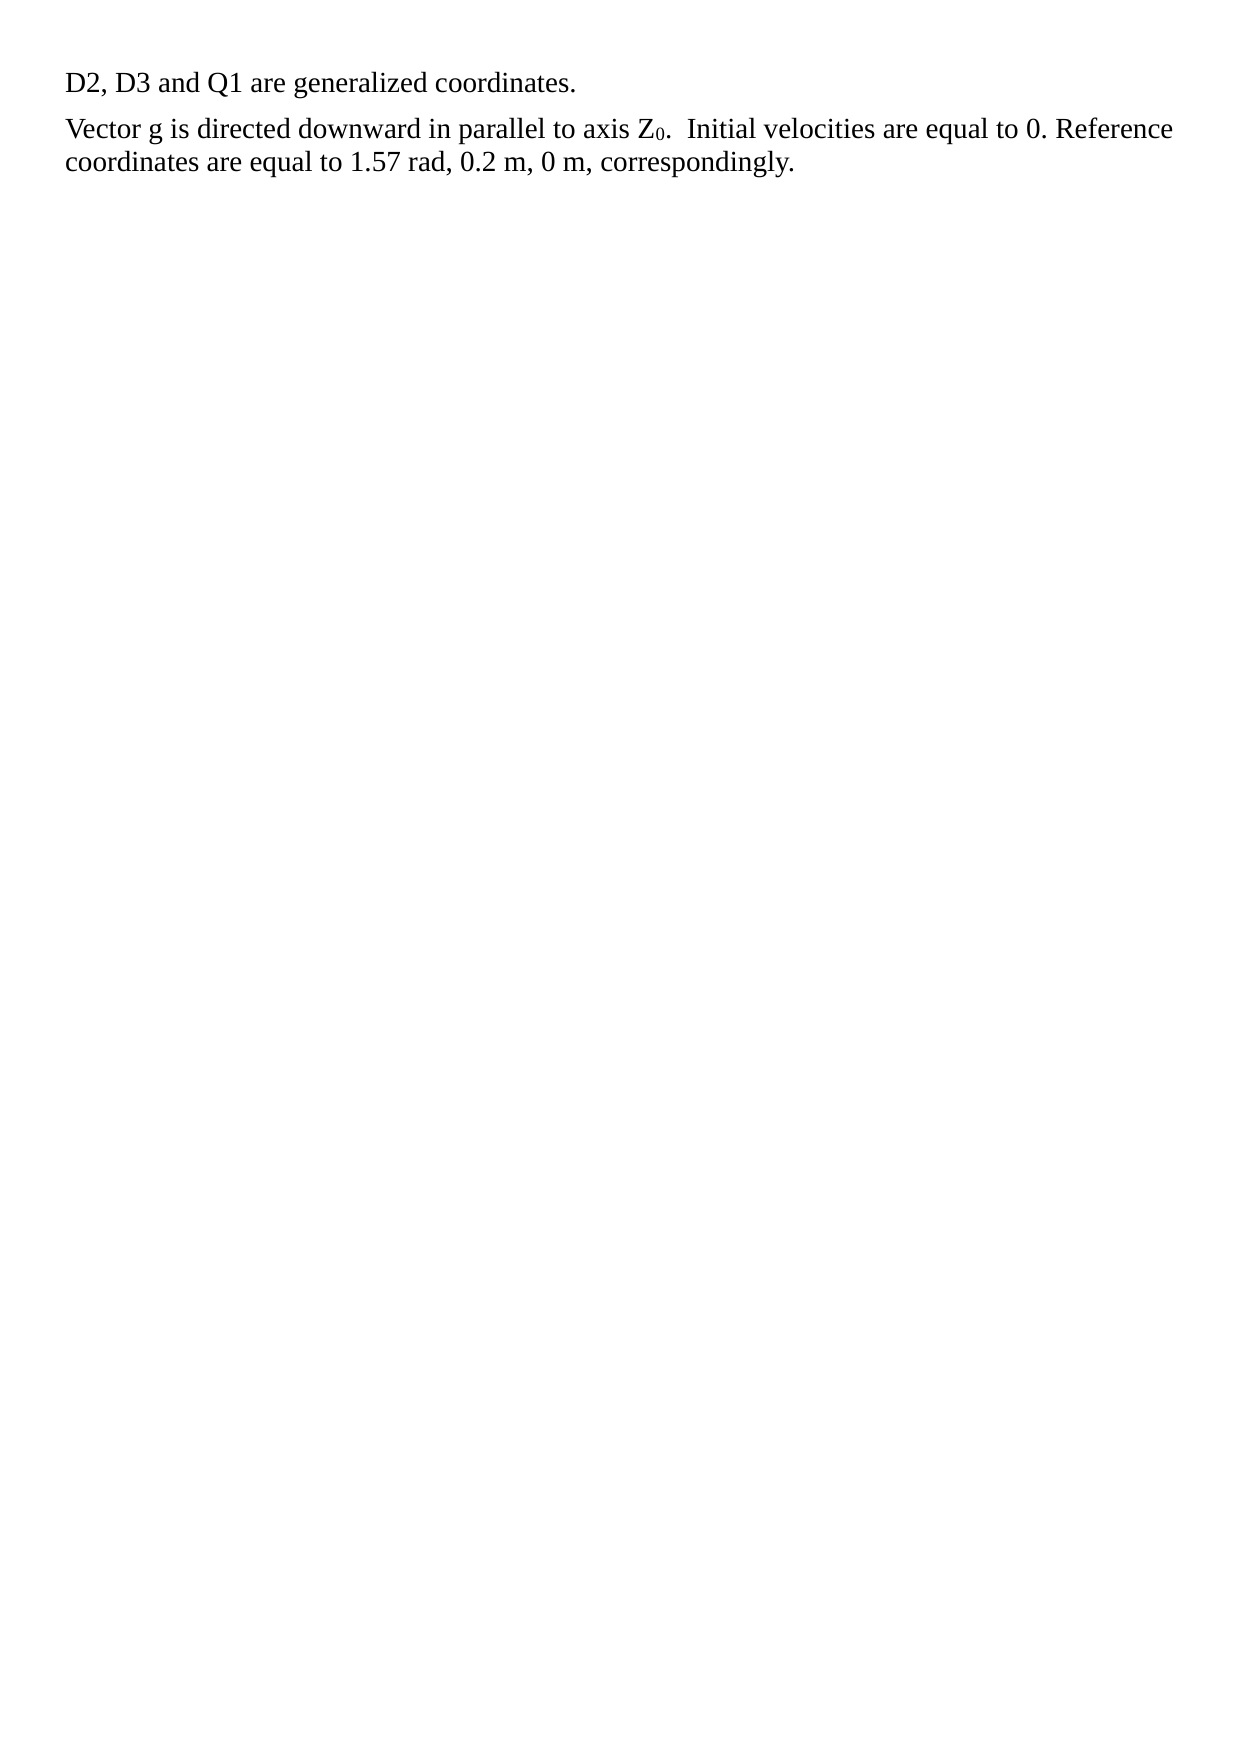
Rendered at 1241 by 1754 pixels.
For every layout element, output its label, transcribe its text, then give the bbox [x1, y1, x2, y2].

table_cell D2, D3 and Q1 are generalized coordinates. Vector g is directed downward in parallel to axis Z0. Initial velocities are equal to 0. Reference coordinates are equal to 1.57 rad, 0.2 m, 0 m, correspondingly. [59, 59, 1181, 196]
